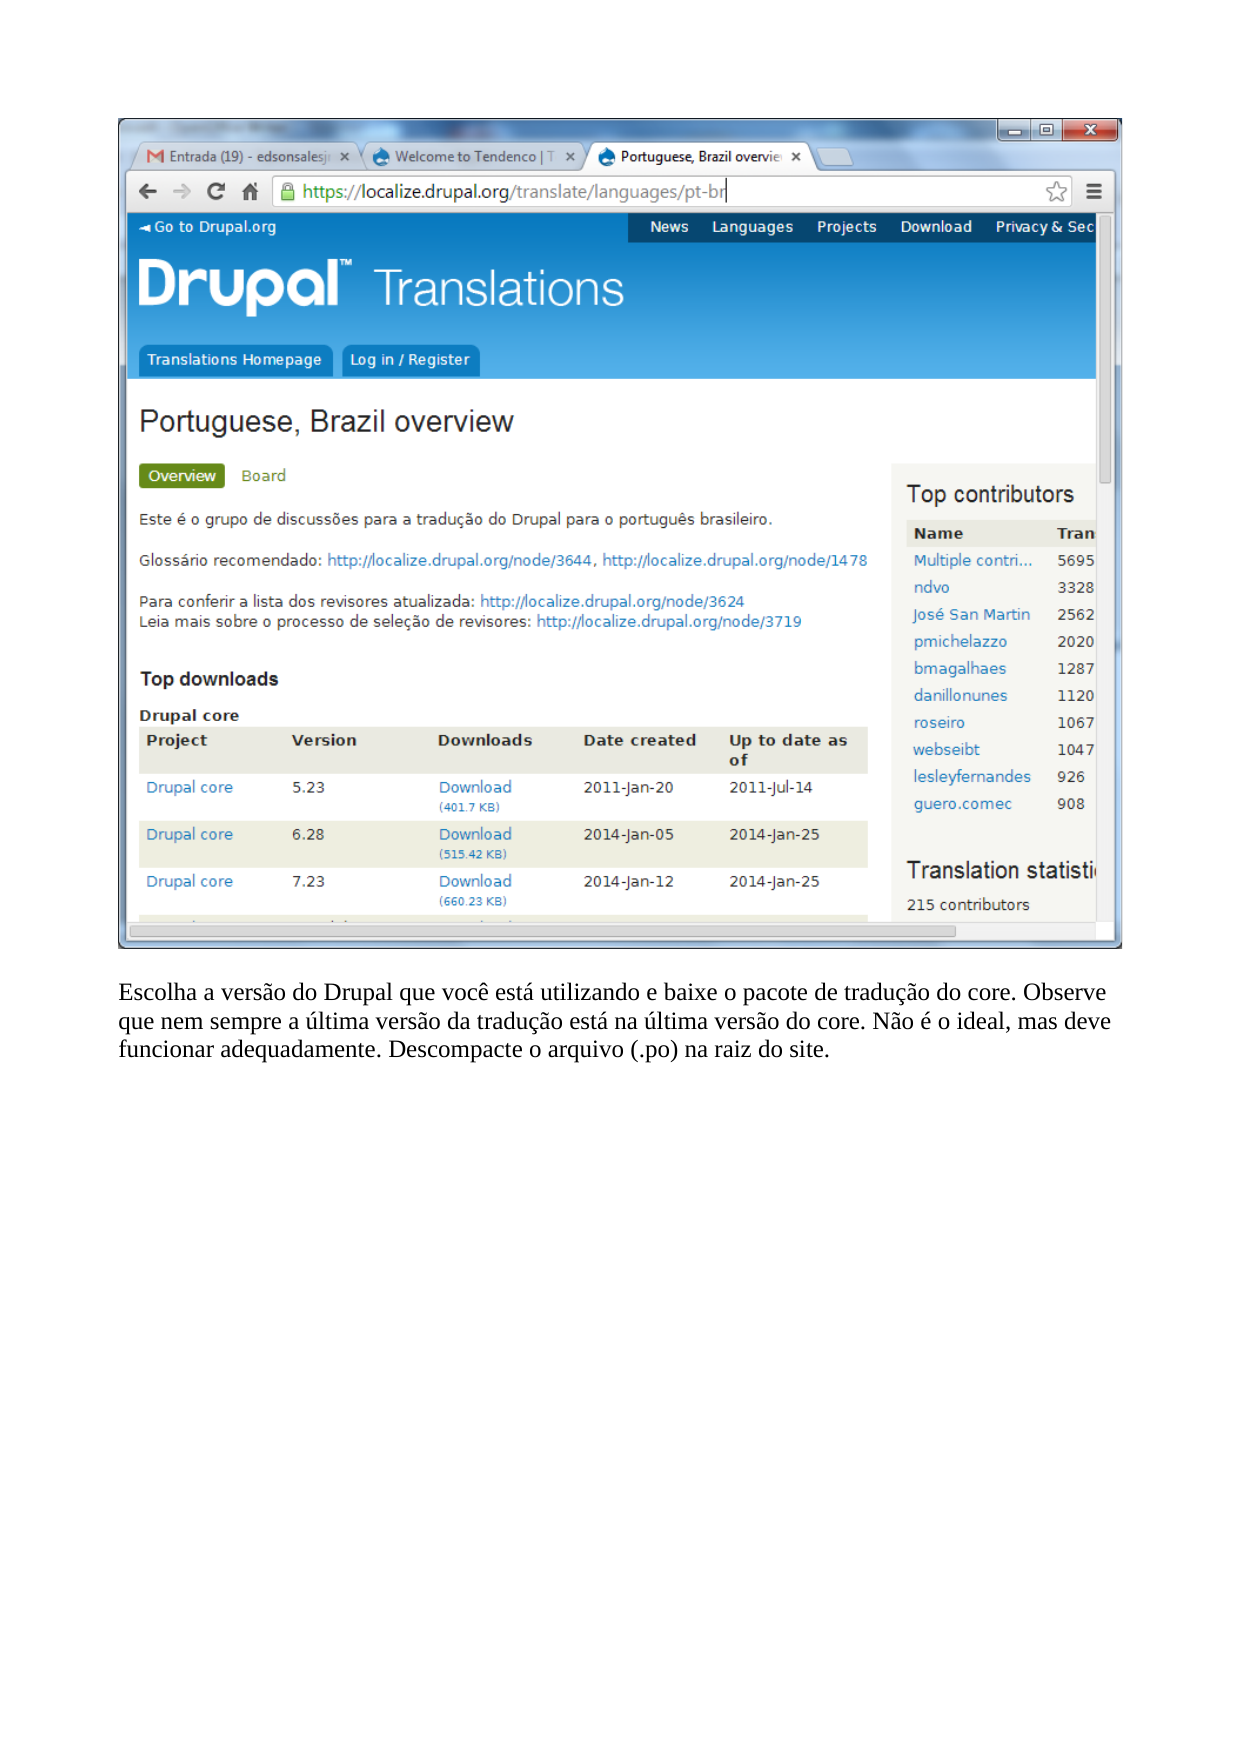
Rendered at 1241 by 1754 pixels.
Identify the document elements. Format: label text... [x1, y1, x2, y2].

picture [118, 118, 1123, 949]
text Escolha a versão do Drupal que você está utilizando e baixe o pacote de tradução do core. Observe que nem sempre a última versão da tradução está na última versão do core. Não é o ideal, mas deve funcionar adequadamente. Descompacte o arquivo (.po) na raiz do site. [118, 977, 1122, 1063]
